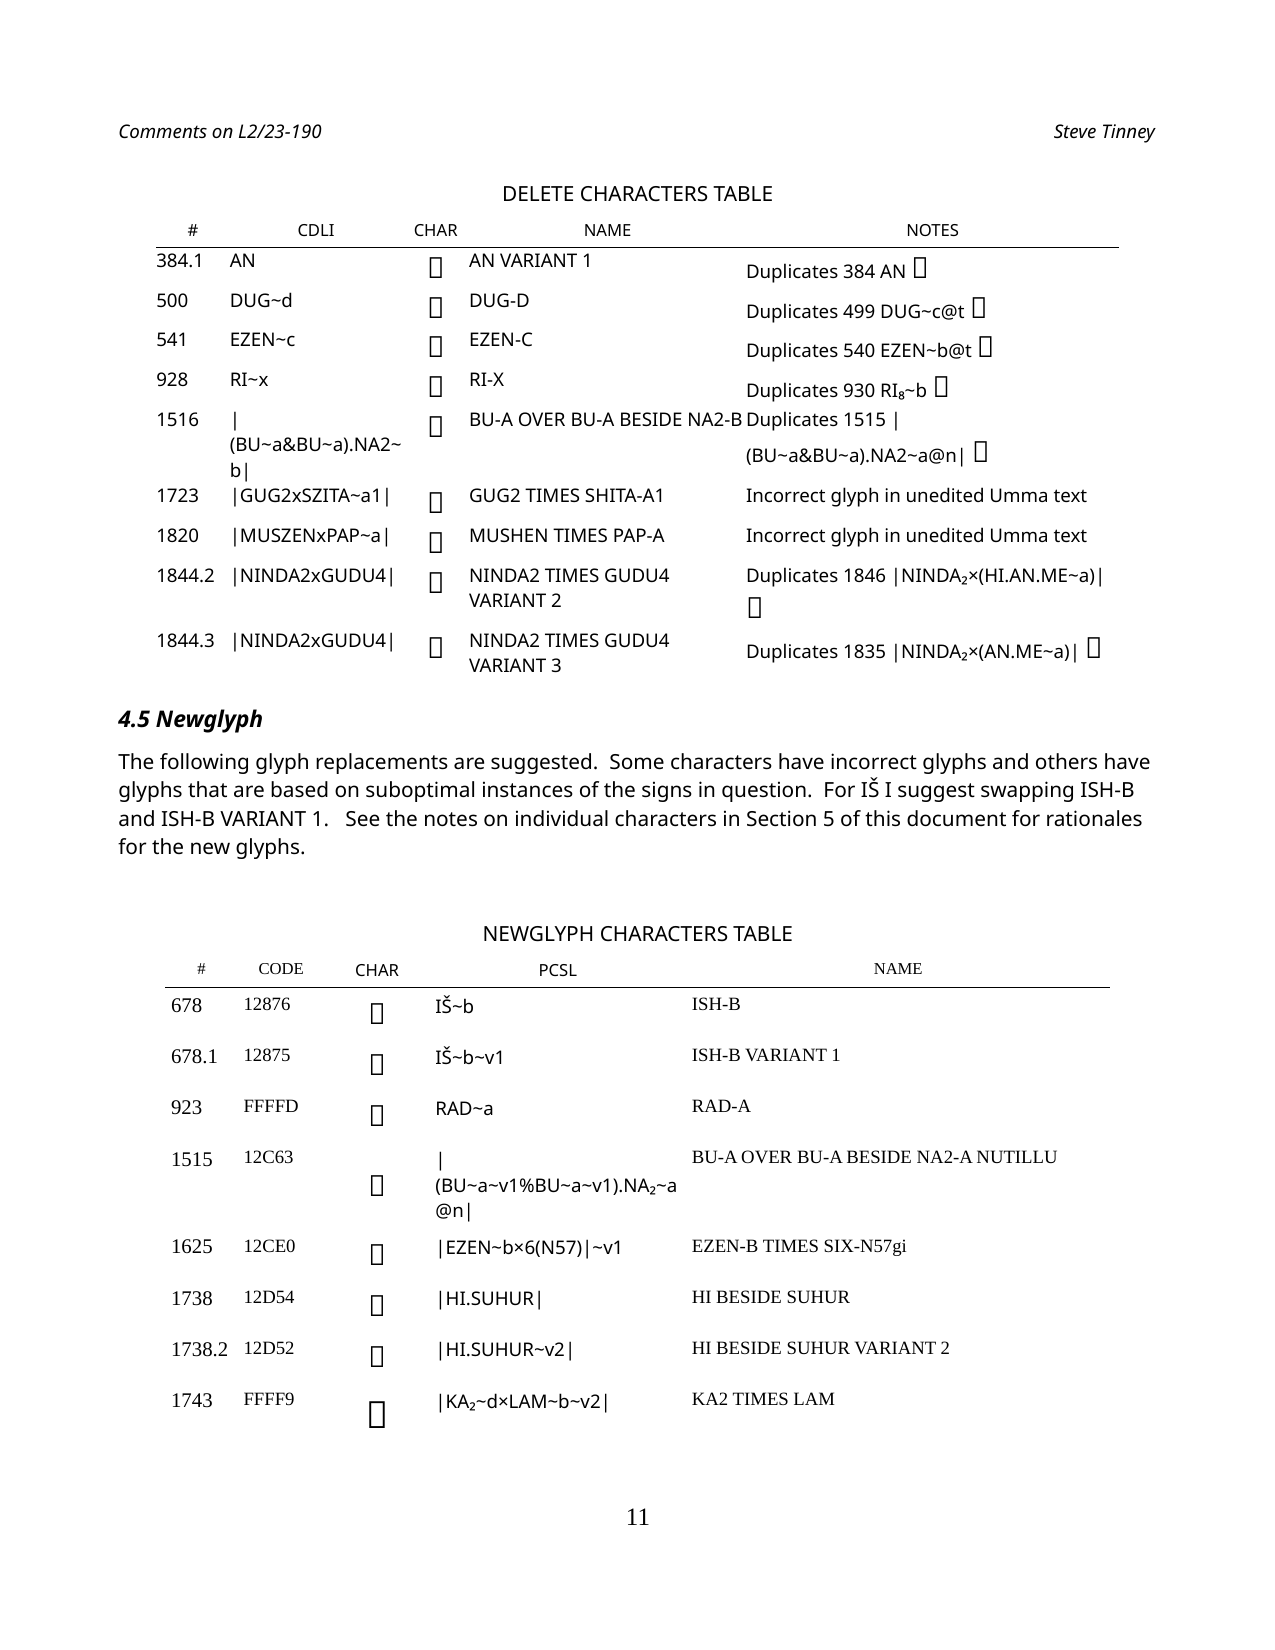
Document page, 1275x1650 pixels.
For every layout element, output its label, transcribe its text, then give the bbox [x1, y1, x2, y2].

table_cell EZEN-B TIMES SIX-N57gi [686, 1229, 1110, 1280]
table_cell 𒵃 [402, 483, 469, 522]
table_cell 󿿽 [324, 1090, 429, 1141]
table_cell AN [230, 248, 402, 287]
text The following glyph replacements are suggested. Some characters have incorrect glyphs and others have glyphs that are based on suboptimal instances of the signs in question. For IŠ I suggest swapping ISH-B and ISH-B VARIANT 1. See the notes on individual characters in Section 5 of this document for rationales for the new glyphs. [118, 747, 1157, 861]
table_cell |KA₂~d×LAM~b~v2| [429, 1382, 686, 1445]
table_cell 12876 [238, 988, 324, 1038]
table_cell BU-A OVER BU-A BESIDE NA2-A NUTILLU [686, 1141, 1110, 1229]
table_cell |EZEN~b×6(N57)|~v1 [429, 1229, 686, 1280]
table_cell ISH-B [686, 988, 1110, 1038]
table_cell NINDA2 TIMES GUDU4 VARIANT 2 [469, 562, 746, 627]
table_cell Duplicates 540 EZEN~b@t 𒟏 [746, 327, 1119, 366]
table_cell 12875 [238, 1039, 324, 1089]
table_cell 1625 [165, 1229, 237, 1280]
table_cell CODE [238, 953, 324, 987]
table_cell 𒵔 [324, 1280, 429, 1331]
table_cell EZEN~c [230, 327, 402, 366]
table_cell CHAR [324, 953, 429, 987]
table_cell Duplicates 1846 |NINDA₂×(HI.AN.ME~a)| 𒷄 [746, 562, 1119, 627]
subtitle 4.5 Newglyph [118, 703, 1157, 734]
table_cell BU-A OVER BU-A BESIDE NA2-B [469, 406, 746, 483]
table_cell FFFFD [238, 1090, 324, 1141]
table_cell ISH-B VARIANT 1 [686, 1039, 1110, 1089]
table_cell CDLI [230, 213, 402, 247]
table_cell 678.1 [165, 1039, 237, 1089]
table_cell Duplicates 1515 |(BU~a&BU~a).NA2~a@n| 𒱢 [746, 406, 1119, 483]
table_cell |GUG2xSZITA~a1| [230, 483, 402, 522]
table_cell RAD~a [429, 1090, 686, 1141]
table_cell 541 [156, 327, 229, 366]
table_cell Duplicates 1835 |NINDA₂×(AN.ME~a)| 𒶶 [746, 627, 1119, 678]
table_cell 𒱣 [324, 1141, 429, 1229]
table_cell KA2 TIMES LAM [686, 1382, 1110, 1445]
table_cell 𒷁 [402, 562, 469, 627]
table_cell 678 [165, 988, 237, 1038]
table_cell |HI.SUHUR~v2| [429, 1331, 686, 1382]
table_cell 𒵒 [324, 1331, 429, 1382]
table_cell 𒷂 [402, 627, 469, 678]
table_cell AN VARIANT 1 [469, 248, 746, 287]
table_cell Duplicates 499 DUG~c@t 𒞟 [746, 287, 1119, 327]
table_cell 1743 [165, 1382, 237, 1445]
table_cell |HI.SUHUR| [429, 1280, 686, 1331]
table_cell 󿿹 [324, 1382, 429, 1445]
table_cell 1516 [156, 406, 229, 483]
table_cell 𒟐 [402, 327, 469, 366]
table_cell |NINDA2xGUDU4| [230, 627, 402, 678]
table_cell NAME [686, 953, 1110, 987]
table_cell PCSL [429, 953, 686, 987]
table_cell 1723 [156, 483, 229, 522]
table_cell 12C63 [238, 1141, 324, 1229]
table_cell 1738.2 [165, 1331, 237, 1382]
table_header NEWGLYPH CHARACTERS TABLE [165, 913, 1110, 953]
table_cell 𒡶 [324, 988, 429, 1038]
table_header DELETE CHARACTERS TABLE [156, 173, 1119, 213]
table_cell MUSHEN TIMES PAP-A [469, 522, 746, 562]
table_cell Incorrect glyph in unedited Umma text [746, 483, 1119, 522]
table_cell 12CE0 [238, 1229, 324, 1280]
table_cell 𒶧 [402, 522, 469, 562]
table_cell IŠ~b [429, 988, 686, 1038]
table_cell DUG-D [469, 287, 746, 327]
table_cell 1844.2 [156, 562, 229, 627]
table_cell RI-X [469, 366, 746, 406]
table_cell DUG~d [230, 287, 402, 327]
table_cell NAME [469, 213, 746, 247]
table_cell 12D54 [238, 1280, 324, 1331]
table_cell Duplicates 384 AN 𒜏 [746, 248, 1119, 287]
table_cell HI BESIDE SUHUR [686, 1280, 1110, 1331]
table_cell RI~x [230, 366, 402, 406]
table_cell EZEN-C [469, 327, 746, 366]
table_cell # [156, 213, 229, 247]
table_cell NINDA2 TIMES GUDU4 VARIANT 3 [469, 627, 746, 678]
table_cell 𒡵 [324, 1039, 429, 1089]
table_cell |NINDA2xGUDU4| [230, 562, 402, 627]
table_cell NOTES [746, 213, 1119, 247]
table_cell |(BU~a&BU~a).NA2~b| [230, 406, 402, 483]
table_cell 𒦤 [402, 366, 469, 406]
table_cell # [165, 953, 237, 987]
table_cell 1820 [156, 522, 229, 562]
table_cell IŠ~b~v1 [429, 1039, 686, 1089]
table_cell 12D52 [238, 1331, 324, 1382]
table_cell GUG2 TIMES SHITA-A1 [469, 483, 746, 522]
table_cell RAD-A [686, 1090, 1110, 1141]
table_cell HI BESIDE SUHUR VARIANT 2 [686, 1331, 1110, 1382]
table_cell 384.1 [156, 248, 229, 287]
table_cell 𒳠 [324, 1229, 429, 1280]
table_cell CHAR [402, 213, 469, 247]
table_cell 928 [156, 366, 229, 406]
table_cell 923 [165, 1090, 237, 1141]
table_cell Incorrect glyph in unedited Umma text [746, 522, 1119, 562]
table_cell Duplicates 930 RI₈~b 𒦦 [746, 366, 1119, 406]
table_cell 500 [156, 287, 229, 327]
table_cell 1844.3 [156, 627, 229, 678]
table_cell |MUSZENxPAP~a| [230, 522, 402, 562]
table_cell 𒱣 [402, 406, 469, 483]
table_cell 1515 [165, 1141, 237, 1229]
table_cell 𒞠 [402, 287, 469, 327]
table_cell FFFF9 [238, 1382, 324, 1445]
table_cell 𒜐 [402, 248, 469, 287]
table_cell |(BU~a~v1%BU~a~v1).NA₂~a@n| [429, 1141, 686, 1229]
table_cell 1738 [165, 1280, 237, 1331]
